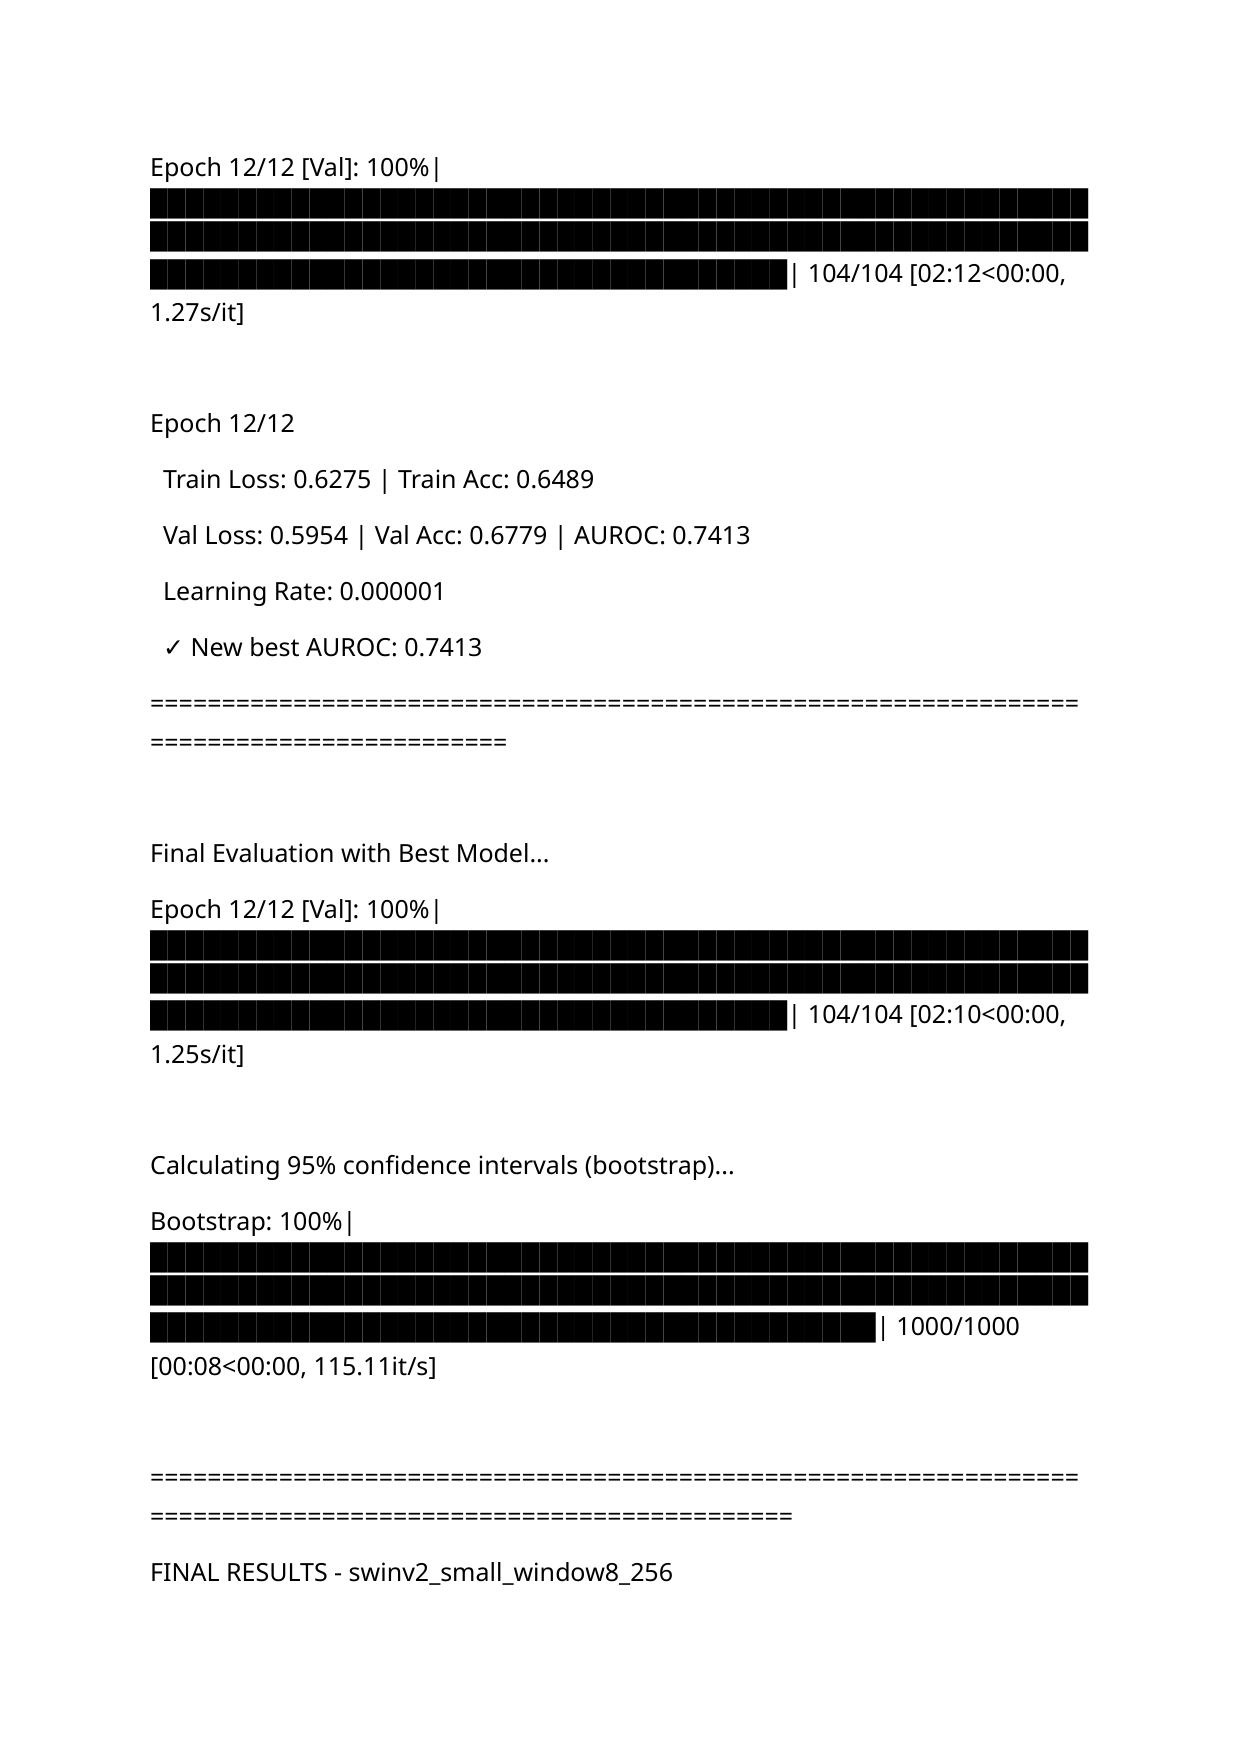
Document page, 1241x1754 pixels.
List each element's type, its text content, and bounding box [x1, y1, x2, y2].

text Learning Rate: 0.000001 [150, 573, 1090, 608]
text Calculating 95% confidence intervals (bootstrap)... [150, 1148, 1090, 1182]
text Final Evaluation with Best Model... [150, 836, 1090, 870]
text Epoch 12/12 [150, 406, 1090, 440]
text ========================================================================================== [150, 685, 1090, 758]
text Bootstrap: 100%|███████████████████████████████████████████████████████████████████████████████████████████████████████████████████████████████████████████████████| 1000/1000 [00:08<00:00, 115.11it/s] [150, 1204, 1090, 1382]
text ✓ New best AUROC: 0.7413 [150, 629, 1090, 663]
text ============================================================================================================== [150, 1460, 1090, 1533]
text Epoch 12/12 [Val]: 100%|██████████████████████████████████████████████████████████████████████████████████████████████████████████████████████████████████████████████| 104/104 [02:10<00:00, 1.25s/it] [150, 892, 1090, 1070]
text Epoch 12/12 [Val]: 100%|██████████████████████████████████████████████████████████████████████████████████████████████████████████████████████████████████████████████| 104/104 [02:12<00:00, 1.27s/it] [150, 150, 1090, 328]
text FINAL RESULTS - swinv2_small_window8_256 [150, 1555, 1090, 1589]
text Val Loss: 0.5954 | Val Acc: 0.6779 | AUROC: 0.7413 [150, 518, 1090, 552]
text Train Loss: 0.6275 | Train Acc: 0.6489 [150, 462, 1090, 496]
